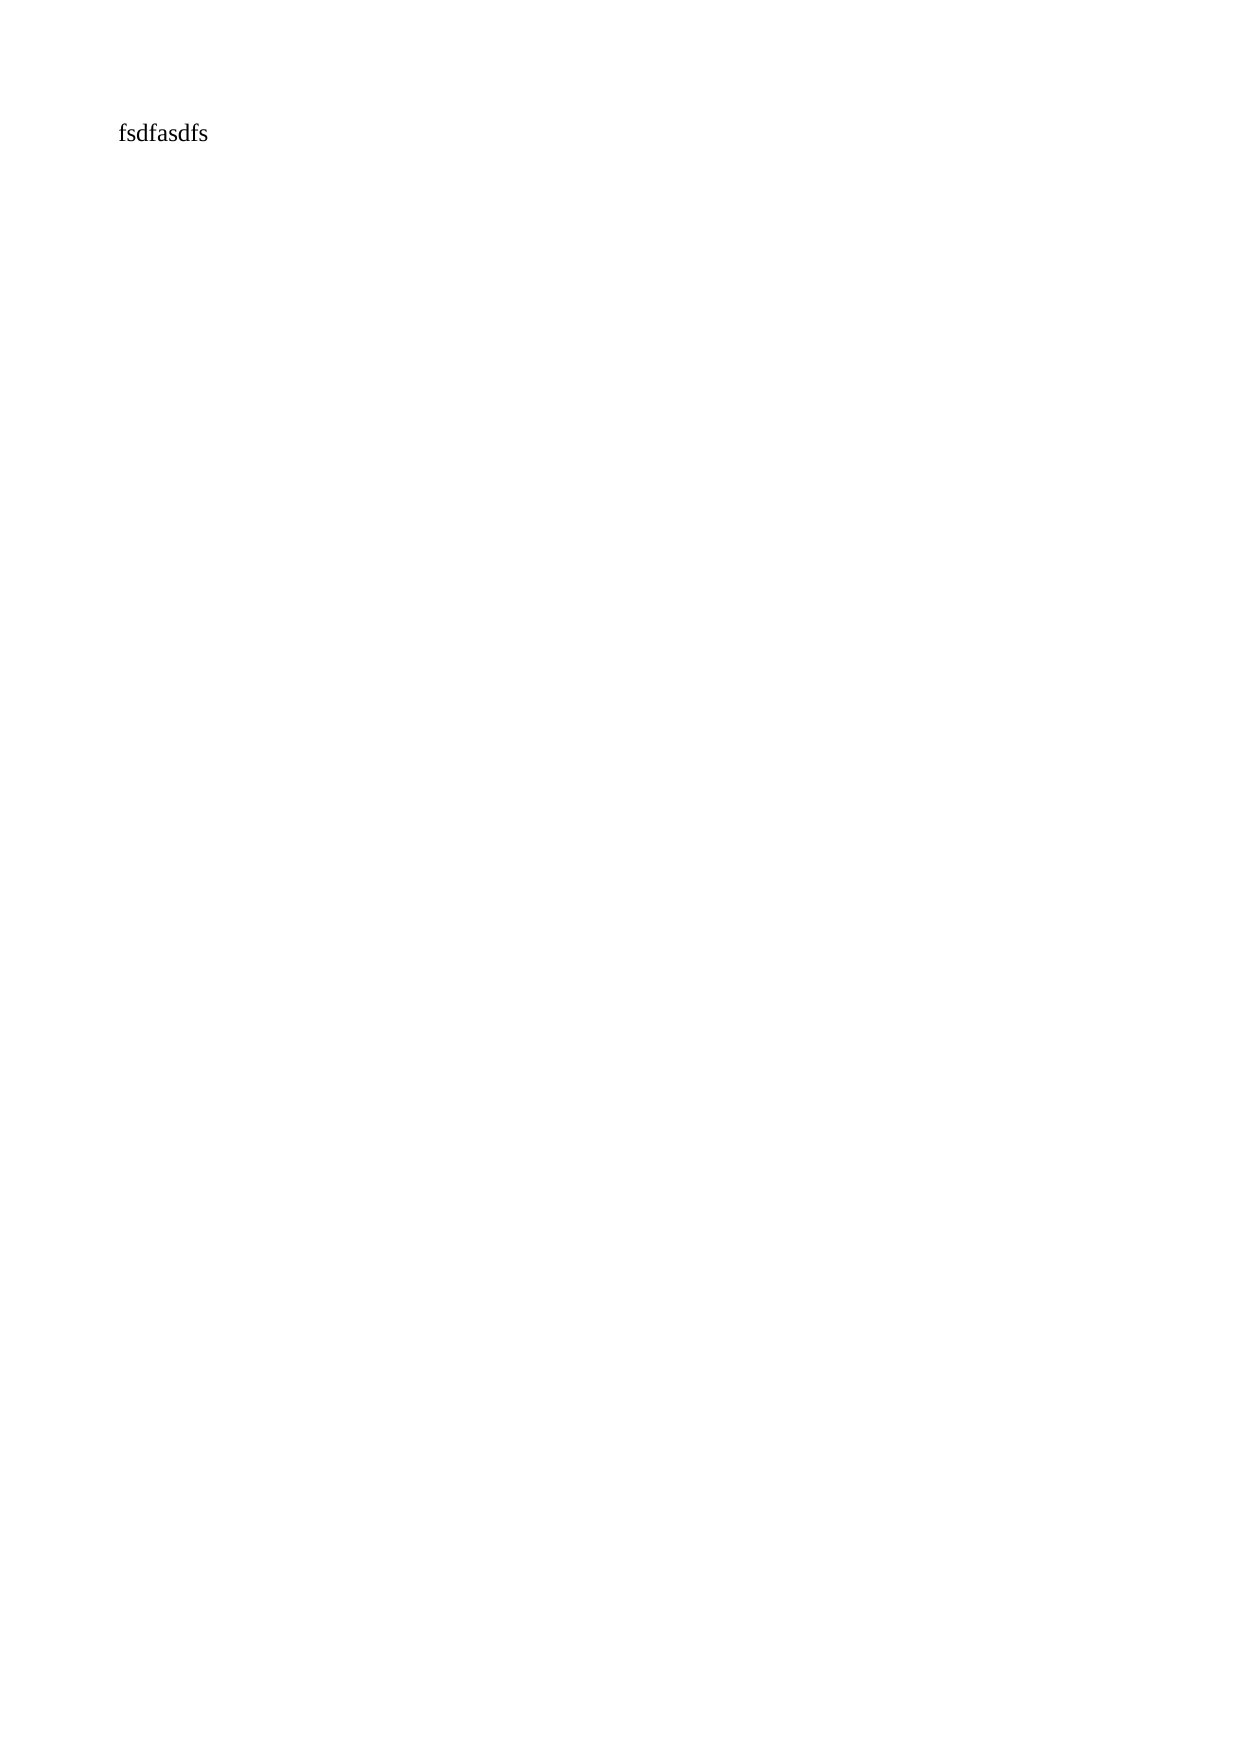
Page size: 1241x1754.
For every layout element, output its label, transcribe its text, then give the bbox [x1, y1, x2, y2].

text fsdfasdfs [118, 118, 1122, 147]
